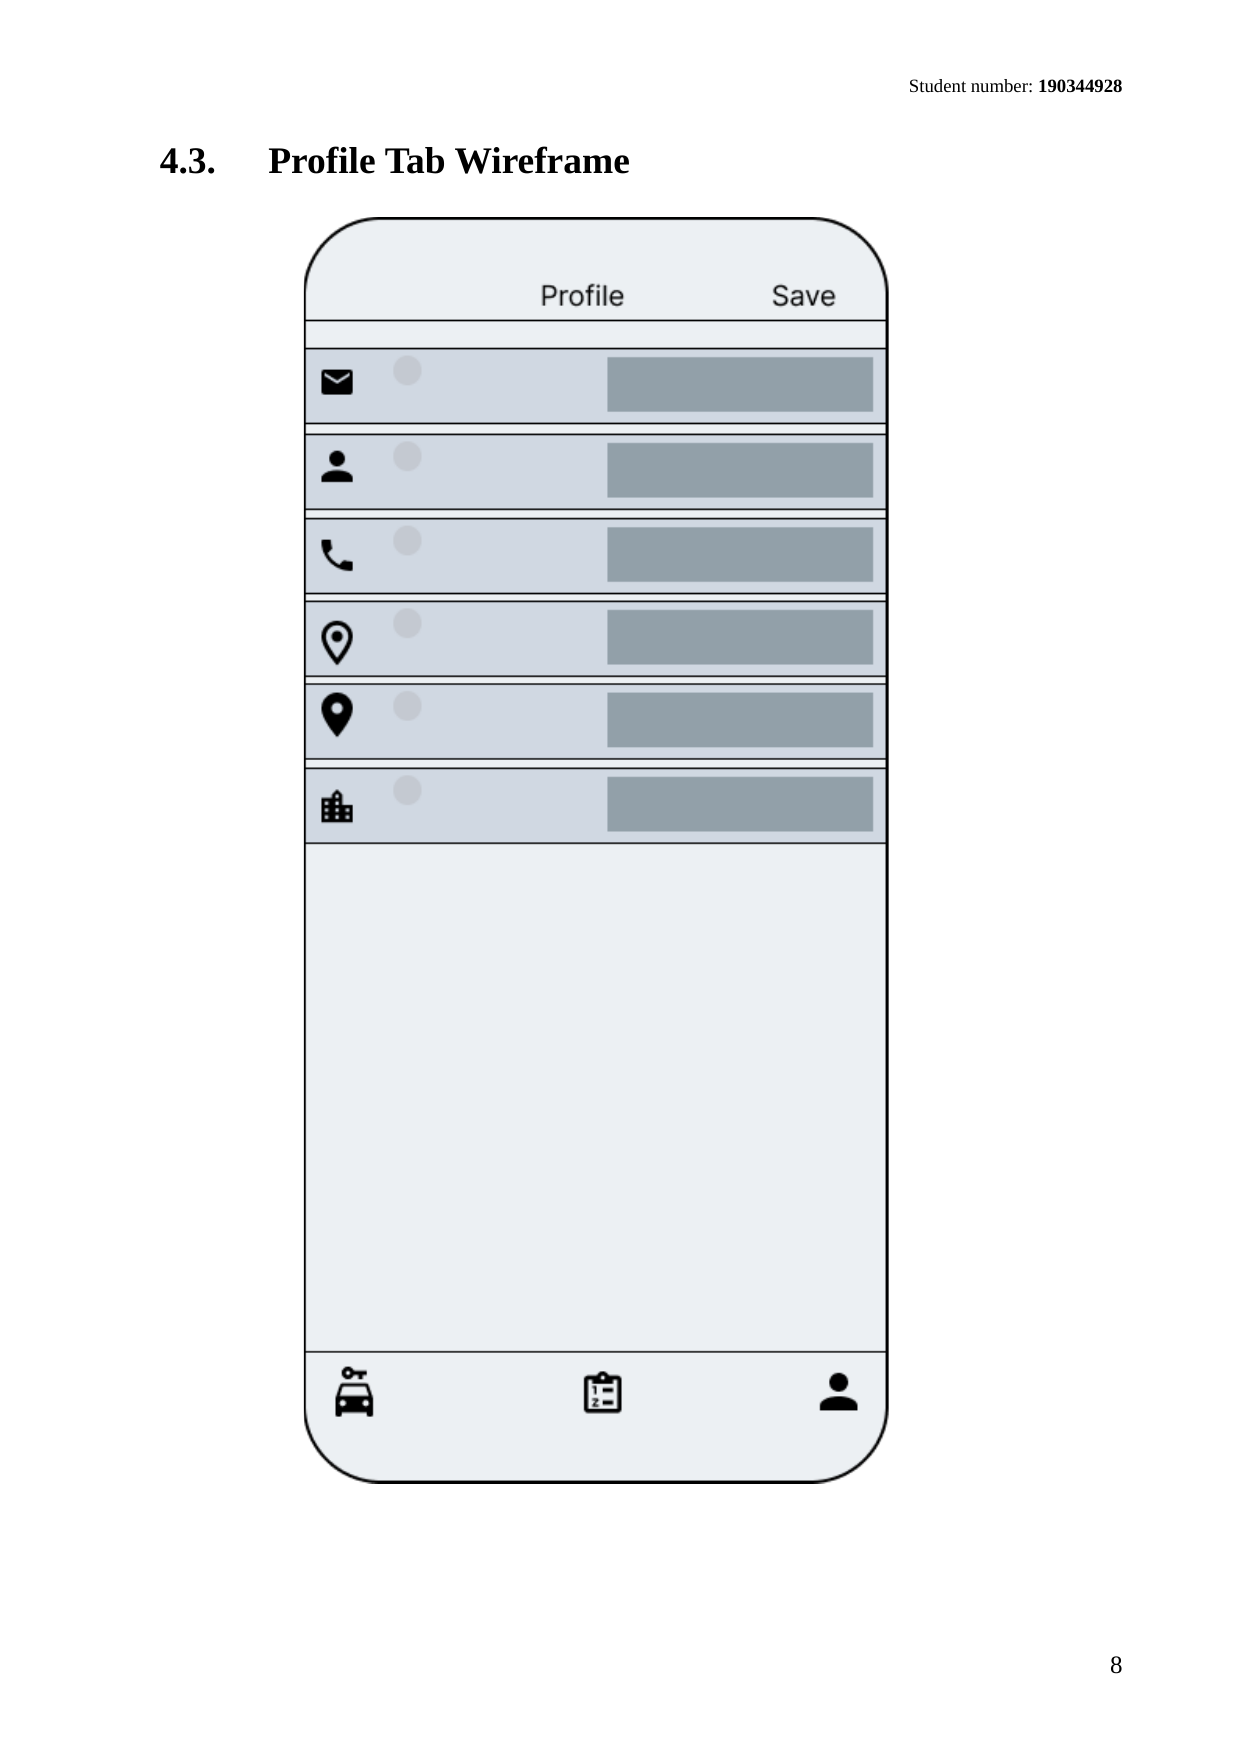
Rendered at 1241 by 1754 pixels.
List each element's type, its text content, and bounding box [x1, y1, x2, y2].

subtitle Profile Tab Wireframe [159, 139, 1122, 182]
picture [303, 217, 889, 1484]
